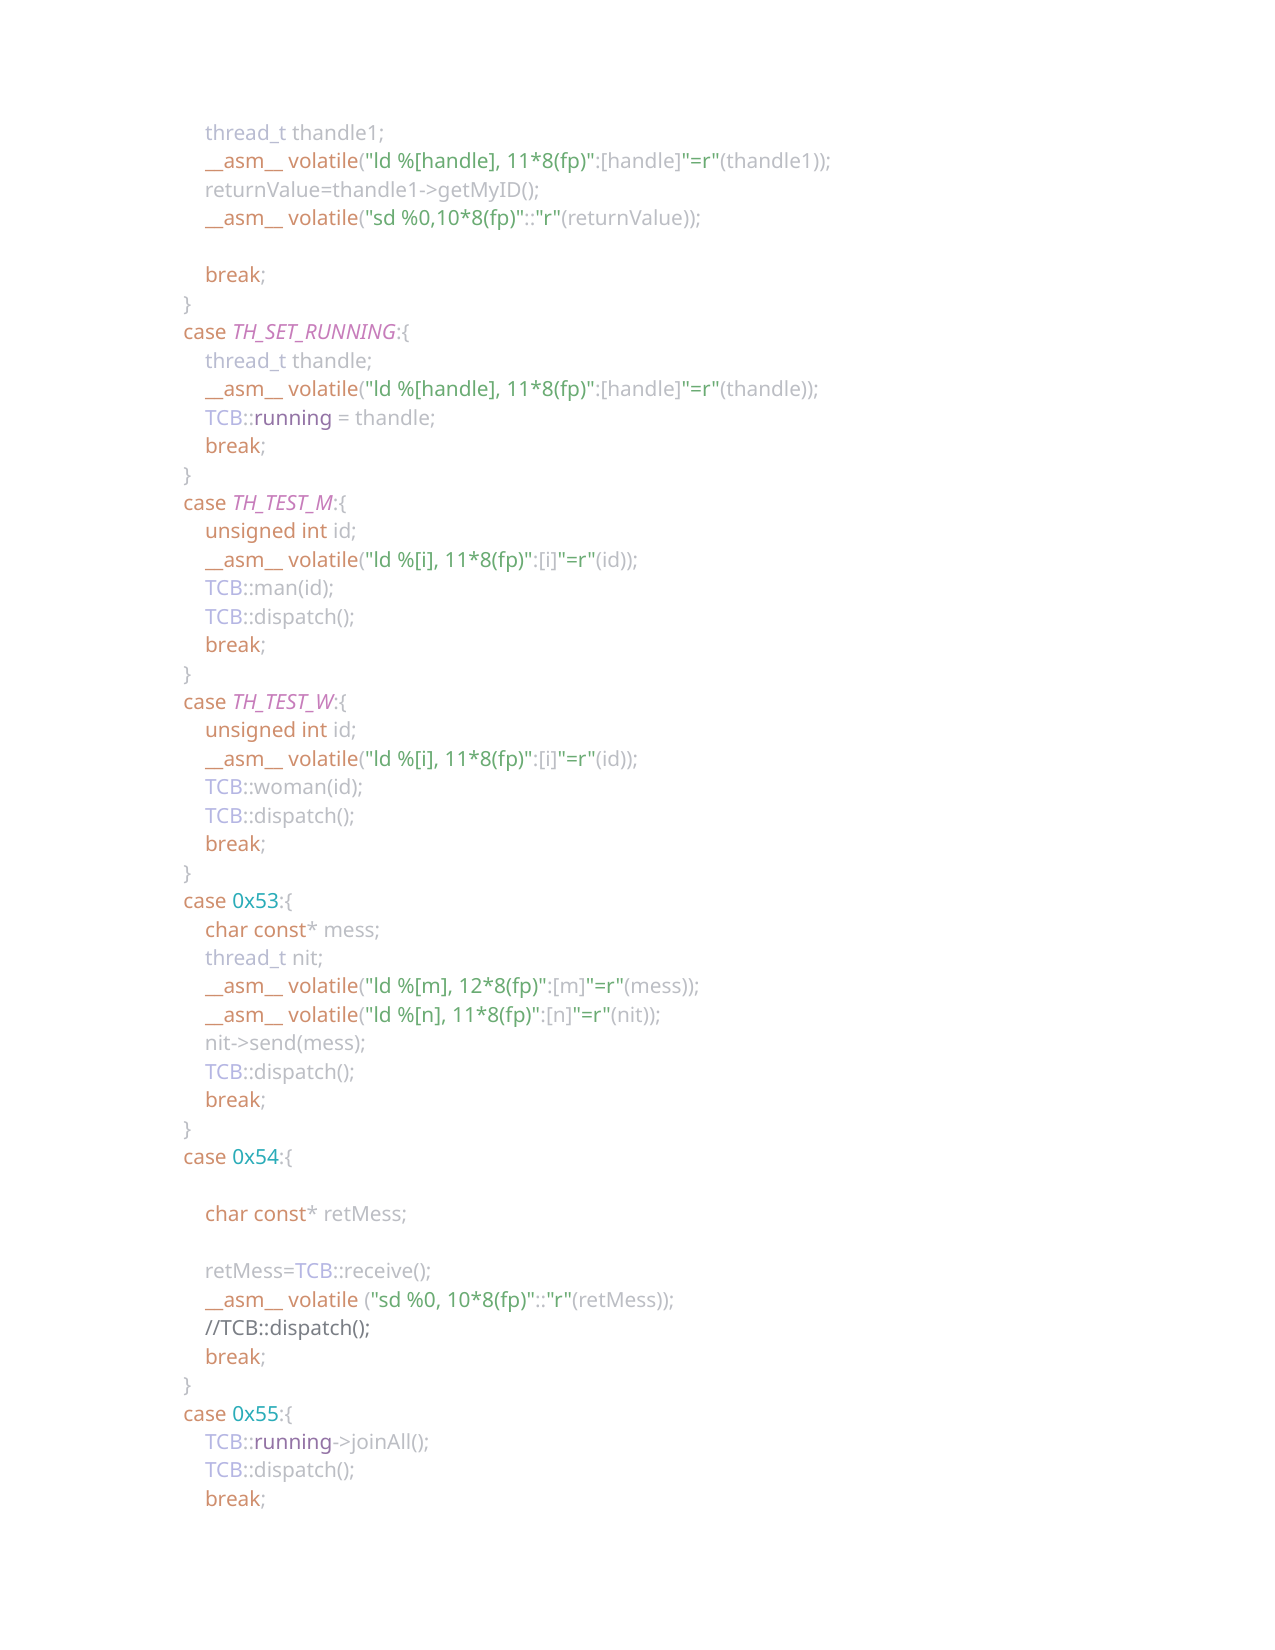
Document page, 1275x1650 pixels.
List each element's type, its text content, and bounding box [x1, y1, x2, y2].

text thread_t thandle1; __asm__ volatile("ld %[handle], 11*8(fp)":[handle]"=r"(thandle1)); returnValue=thandle1->getMyID(); __asm__ volatile("sd %0,10*8(fp)"::"r"(returnValue)); break; } case TH_SET_RUNNING:{ thread_t thandle; __asm__ volatile("ld %[handle], 11*8(fp)":[handle]"=r"(thandle)); TCB::running = thandle; break; } case TH_TEST_M:{ unsigned int id; __asm__ volatile("ld %[i], 11*8(fp)":[i]"=r"(id)); TCB::man(id); TCB::dispatch(); break; } case TH_TEST_W:{ unsigned int id; __asm__ volatile("ld %[i], 11*8(fp)":[i]"=r"(id)); TCB::woman(id); TCB::dispatch(); break; } case 0x53:{ char const* mess; thread_t nit; __asm__ volatile("ld %[m], 12*8(fp)":[m]"=r"(mess)); __asm__ volatile("ld %[n], 11*8(fp)":[n]"=r"(nit)); nit->send(mess); TCB::dispatch(); break; } case 0x54:{ char const* retMess; retMess=TCB::receive(); __asm__ volatile ("sd %0, 10*8(fp)"::"r"(retMess)); //TCB::dispatch(); break; } case 0x55:{ TCB::running->joinAll(); TCB::dispatch(); break; [118, 118, 1157, 1512]
